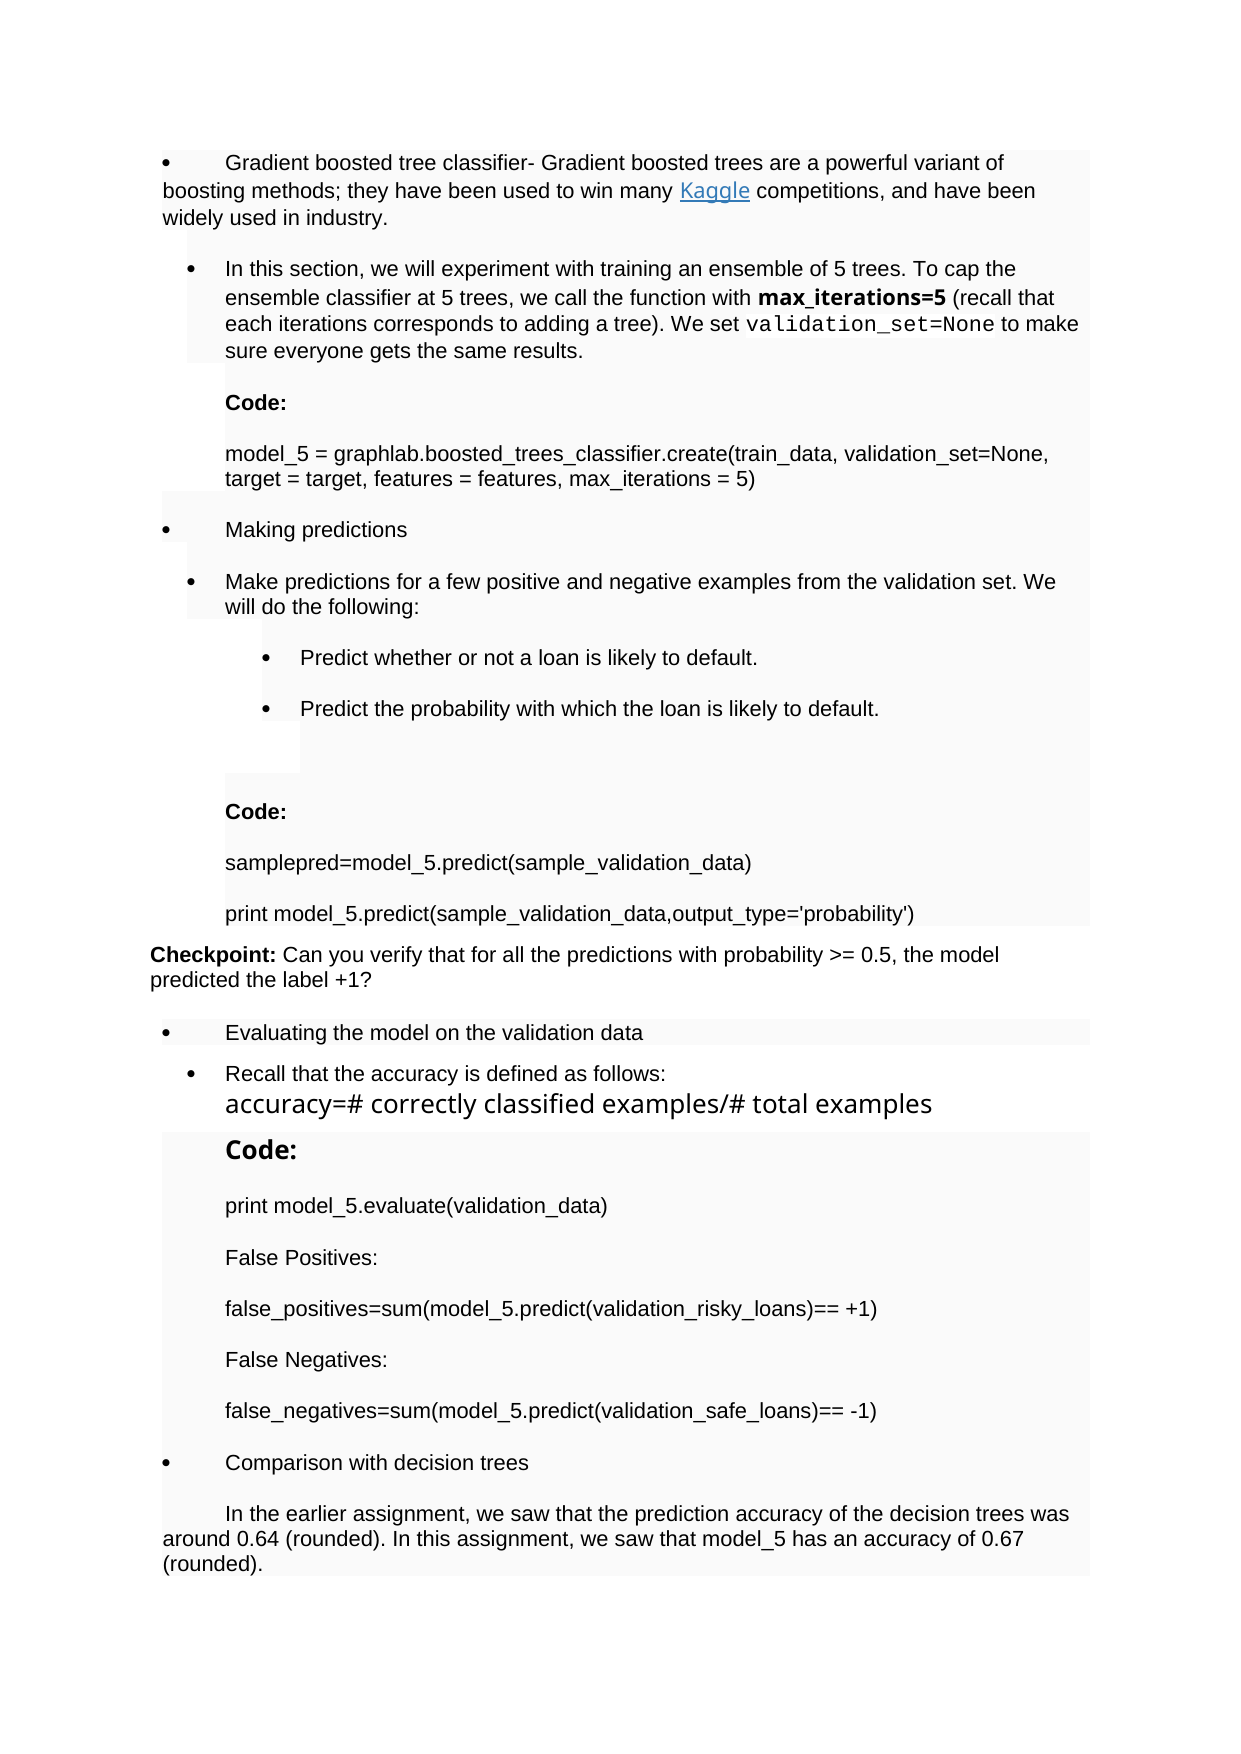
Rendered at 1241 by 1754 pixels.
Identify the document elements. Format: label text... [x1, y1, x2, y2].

list Gradient boosted tree classifier- Gradient boosted trees are a powerful variant of boosting methods; they have been used to win many Kaggle competitions, and have been widely used in industry. [162, 150, 1090, 230]
list Code: [225, 799, 1090, 824]
list Predict the probability with which the loan is likely to default. [262, 696, 1090, 721]
text Code: [162, 1132, 1090, 1167]
text false_negatives=sum(model_5.predict(validation_safe_loans)== -1) [162, 1398, 1090, 1423]
list Evaluating the model on the validation data [162, 1019, 1090, 1045]
list Predict whether or not a loan is likely to default. [262, 645, 1090, 670]
text False Negatives: [162, 1347, 1090, 1372]
list Recall that the accuracy is defined as follows: [187, 1060, 1090, 1086]
list Make predictions for a few positive and negative examples from the validation set. We will do the following: [187, 568, 1090, 619]
text false_positives=sum(model_5.predict(validation_risky_loans)== +1) [162, 1296, 1090, 1321]
text Checkpoint: Can you verify that for all the predictions with probability >= 0.5, the model predicted the label +1? [150, 942, 1090, 992]
text print model_5.evaluate(validation_data) [162, 1193, 1090, 1218]
list samplepred=model_5.predict(sample_validation_data) [225, 850, 1090, 875]
list print model_5.predict(sample_validation_data,output_type='probability') [225, 901, 1090, 926]
list In this section, we will experiment with training an ensemble of 5 trees. To cap the ensemble classifier at 5 trees, we call the function with max_iterations=5 (recall that each iterations corresponds to adding a tree). We set validation_set=None to make sure everyone gets the same results. [187, 256, 1090, 363]
list Comparison with decision trees [162, 1449, 1090, 1474]
text Code: [225, 389, 1090, 415]
text model_5 = graphlab.boosted_trees_classifier.create(train_data, validation_set=None, target = target, features = features, max_iterations = 5) [225, 441, 1090, 491]
list Making predictions [162, 517, 1090, 542]
list accuracy=# correctly classified examples/# total examples [225, 1086, 1090, 1121]
text In the earlier assignment, we saw that the prediction accuracy of the decision trees was around 0.64 (rounded). In this assignment, we saw that model_5 has an accuracy of 0.67 (rounded). [162, 1501, 1090, 1576]
text False Positives: [162, 1244, 1090, 1269]
